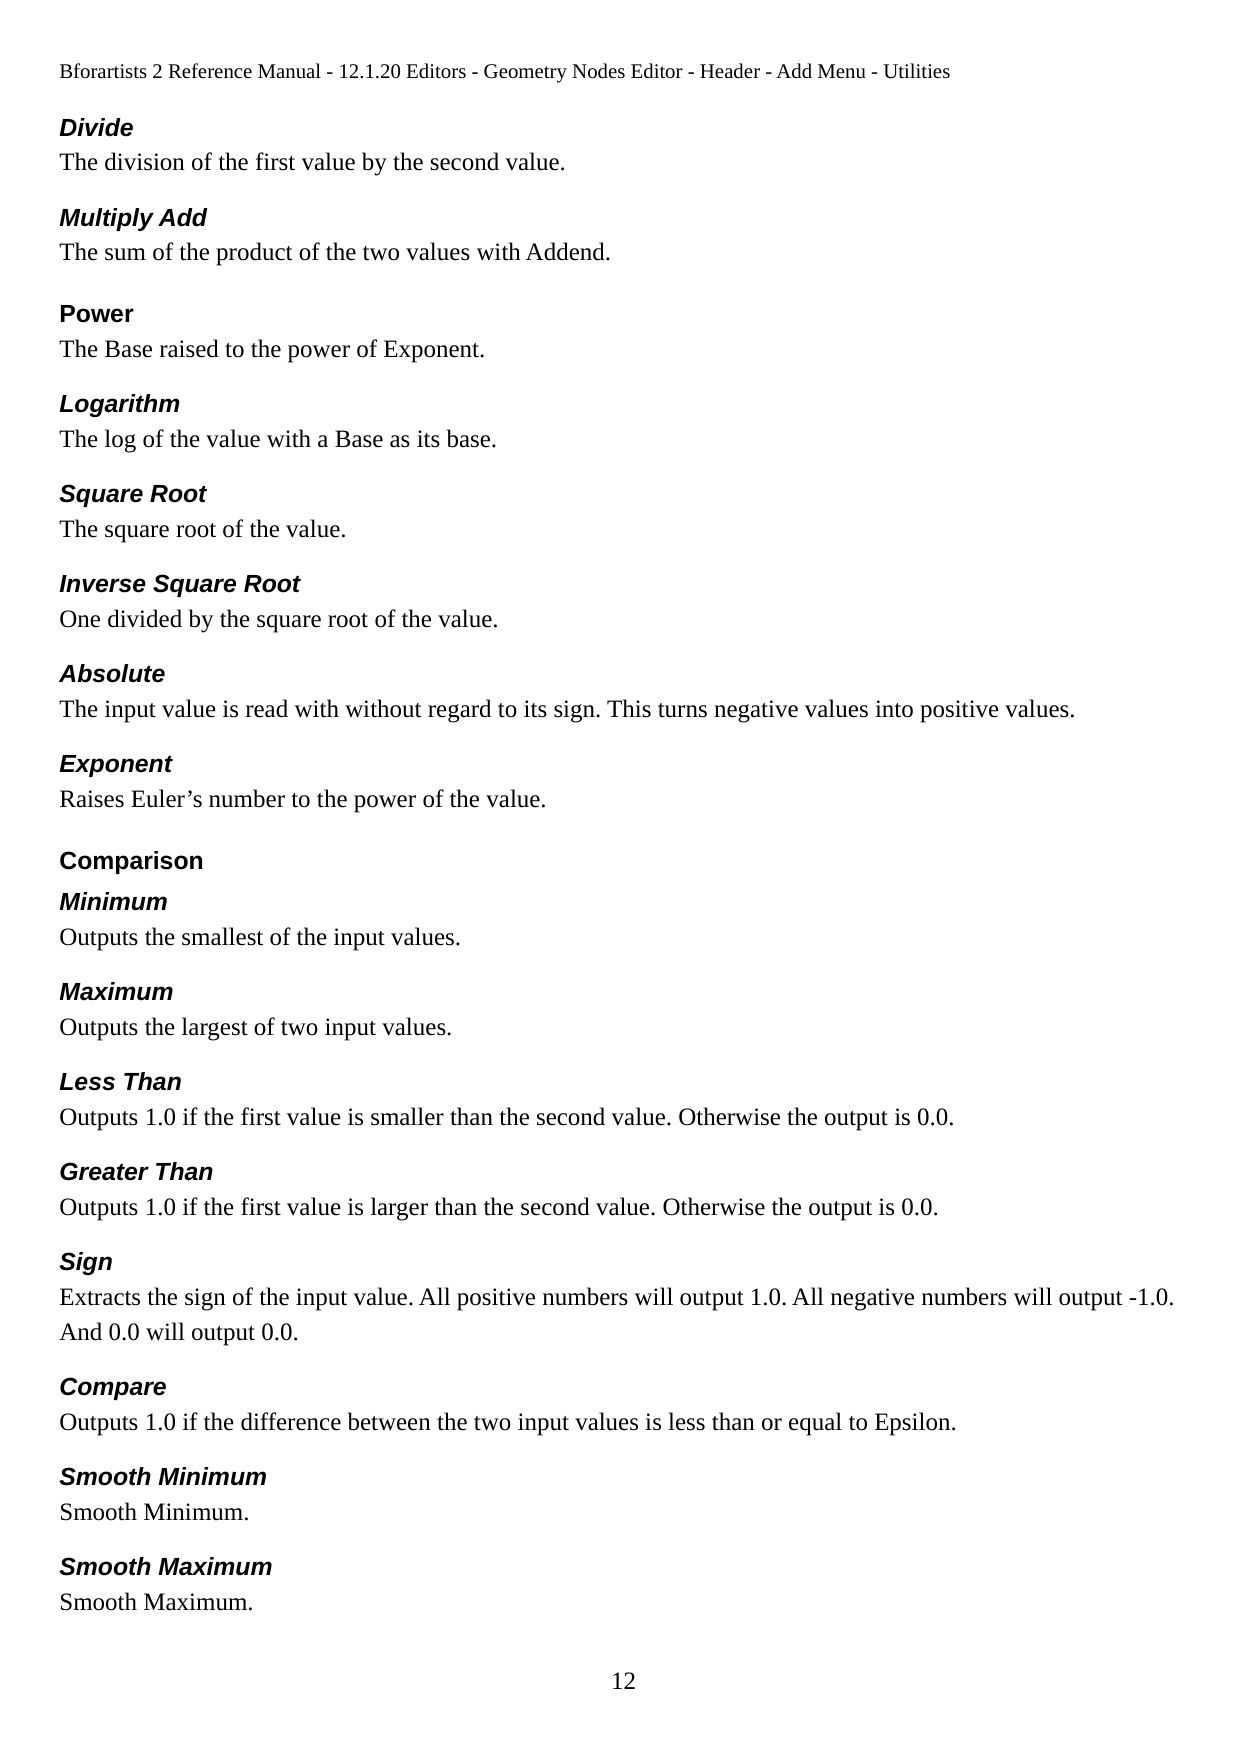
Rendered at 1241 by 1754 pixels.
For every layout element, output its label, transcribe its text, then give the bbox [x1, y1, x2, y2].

text Outputs the smallest of the input values. [59, 922, 1181, 951]
subtitle Inverse Square Root [59, 569, 1181, 598]
subtitle Less Than [59, 1067, 1181, 1096]
subtitle Comparison [59, 846, 1181, 874]
text Outputs the largest of two input values. [59, 1012, 1181, 1041]
subtitle Greater Than [59, 1157, 1181, 1186]
text The input value is read with without regard to its sign. This turns negative values into positive values. [59, 694, 1181, 723]
text Extracts the sign of the input value. All positive numbers will output 1.0. All negative numbers will output -1.0. And 0.0 will output 0.0. [59, 1282, 1181, 1345]
subtitle Compare [59, 1372, 1181, 1401]
subtitle Exponent [59, 749, 1181, 778]
subtitle Power [59, 299, 1181, 328]
text Raises Euler’s number to the power of the value. [59, 784, 1181, 813]
subtitle Logarithm [59, 389, 1181, 418]
text The division of the first value by the second value. [59, 147, 1181, 176]
text The sum of the product of the two values with Addend. [59, 237, 1181, 266]
subtitle Sign [59, 1247, 1181, 1276]
text Outputs 1.0 if the first value is smaller than the second value. Otherwise the output is 0.0. [59, 1102, 1181, 1131]
subtitle Smooth Minimum [59, 1462, 1181, 1491]
text Smooth Minimum. [59, 1497, 1181, 1526]
subtitle Maximum [59, 977, 1181, 1006]
subtitle Smooth Maximum [59, 1552, 1181, 1581]
text Outputs 1.0 if the difference between the two input values is less than or equal to Epsilon. [59, 1407, 1181, 1436]
subtitle Square Root [59, 479, 1181, 508]
text The square root of the value. [59, 514, 1181, 543]
subtitle Multiply Add [59, 203, 1181, 231]
subtitle Minimum [59, 887, 1181, 916]
text Outputs 1.0 if the first value is larger than the second value. Otherwise the output is 0.0. [59, 1192, 1181, 1221]
subtitle Absolute [59, 659, 1181, 688]
subtitle Divide [59, 113, 1181, 141]
text The log of the value with a Base as its base. [59, 424, 1181, 453]
text The Base raised to the power of Exponent. [59, 334, 1181, 363]
text Smooth Maximum. [59, 1587, 1181, 1616]
text One divided by the square root of the value. [59, 604, 1181, 633]
